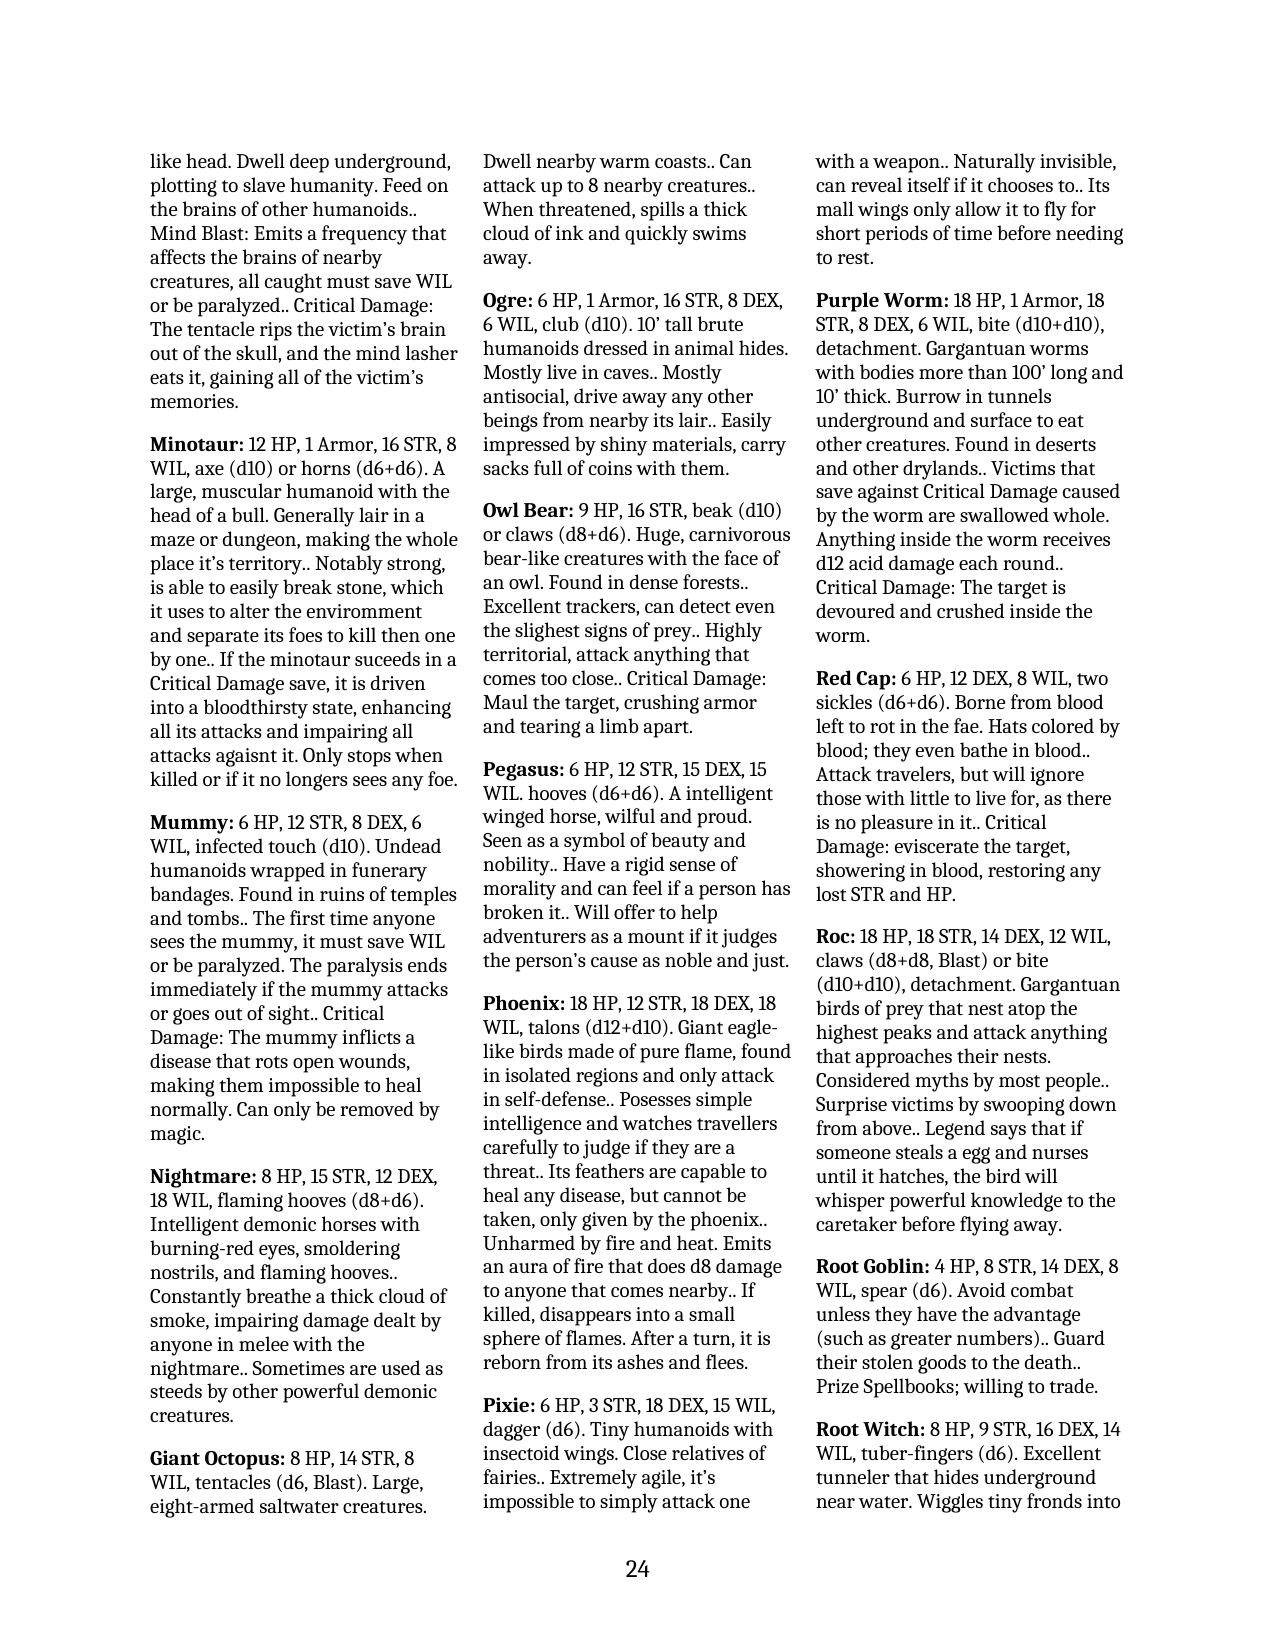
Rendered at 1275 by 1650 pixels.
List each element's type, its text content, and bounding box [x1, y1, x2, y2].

text Pegasus: 6 HP, 12 STR, 15 DEX, 15 WIL. hooves (d6+d6). A intelligent winged horse, wilful and proud. Seen as a symbol of beauty and nobility.. Have a rigid sense of morality and can feel if a person has broken it.. Will offer to help adventurers as a mount if it judges the person’s cause as noble and just. [483, 757, 792, 973]
text Ogre: 6 HP, 1 Armor, 16 STR, 8 DEX, 6 WIL, club (d10). 10’ tall brute humanoids dressed in animal hides. Mostly live in caves.. Mostly antisocial, drive away any other beings from nearby its lair.. Easily impressed by shiny materials, carry sacks full of coins with them. [483, 288, 792, 480]
text Dwell nearby warm coasts.. Can attack up to 8 nearby creatures.. When threatened, spills a thick cloud of ink and quickly swims away. [483, 150, 792, 270]
text Owl Bear: 9 HP, 16 STR, beak (d10) or claws (d8+d6). Huge, carnivorous bear-like creatures with the face of an owl. Found in dense forests.. Excellent trackers, can detect even the slighest signs of prey.. Highly territorial, attack anything that comes too close.. Critical Damage: Maul the target, crushing armor and tearing a limb apart. [483, 499, 792, 738]
text Nightmare: 8 HP, 15 STR, 12 DEX, 18 WIL, flaming hooves (d8+d6). Intelligent demonic horses with burning-red eyes, smoldering nostrils, and flaming hooves.. Constantly breathe a thick cloud of smoke, impairing damage dealt by anyone in melee with the nightmare.. Sometimes are used as steeds by other powerful demonic creatures. [150, 1164, 459, 1428]
text like head. Dwell deep underground, plotting to slave humanity. Feed on the brains of other humanoids.. Mind Blast: Emits a frequency that affects the brains of nearby creatures, all caught must save WIL or be paralyzed.. Critical Damage: The tentacle rips the victim’s brain out of the skull, and the mind lasher eats it, gaining all of the victim’s memories. [150, 150, 459, 413]
text Phoenix: 18 HP, 12 STR, 18 DEX, 18 WIL, talons (d12+d10). Giant eagle-like birds made of pure flame, found in isolated regions and only attack in self-defense.. Posesses simple intelligence and watches travellers carefully to judge if they are a threat.. Its feathers are capable to heal any disease, but cannot be taken, only given by the phoenix.. Unharmed by fire and heat. Emits an aura of fire that does d8 damage to anyone that comes nearby.. If killed, disappears into a small sphere of flames. After a turn, it is reborn from its ashes and flees. [483, 992, 792, 1375]
text Roc: 18 HP, 18 STR, 14 DEX, 12 WIL, claws (d8+d8, Blast) or bite (d10+d10), detachment. Gargantuan birds of prey that nest atop the highest peaks and attack anything that approaches their nests. Considered myths by most people.. Surprise victims by swooping down from above.. Legend says that if someone steals a egg and nurses until it hatches, the bird will whisper powerful knowledge to the caretaker before flying away. [816, 925, 1125, 1236]
text Pixie: 6 HP, 3 STR, 18 DEX, 15 WIL, dagger (d6). Tiny humanoids with insectoid wings. Close relatives of fairies.. Extremely agile, it’s impossible to simply attack one [483, 1394, 792, 1513]
text Minotaur: 12 HP, 1 Armor, 16 STR, 8 WIL, axe (d10) or horns (d6+d6). A large, muscular humanoid with the head of a bull. Generally lair in a maze or dungeon, making the whole place it’s territory.. Notably strong, is able to easily break stone, which it uses to alter the enviromment and separate its foes to kill then one by one.. If the minotaur suceeds in a Critical Damage save, it is driven into a bloodthirsty state, enhancing all its attacks and impairing all attacks agaisnt it. Only stops when killed or if it no longers sees any foe. [150, 432, 459, 792]
text Giant Octopus: 8 HP, 14 STR, 8 WIL, tentacles (d6, Blast). Large, eight-armed saltwater creatures. [150, 1447, 459, 1519]
text Root Witch: 8 HP, 9 STR, 16 DEX, 14 WIL, tuber-fingers (d6). Excellent tunneler that hides underground near water. Wiggles tiny fronds into [816, 1418, 1125, 1513]
text Purple Worm: 18 HP, 1 Armor, 18 STR, 8 DEX, 6 WIL, bite (d10+d10), detachment. Gargantuan worms with bodies more than 100’ long and 10’ thick. Burrow in tunnels underground and surface to eat other creatures. Found in deserts and other drylands.. Victims that save against Critical Damage caused by the worm are swallowed whole. Anything inside the worm receives d12 acid damage each round.. Critical Damage: The target is devoured and crushed inside the worm. [816, 288, 1125, 648]
text Root Goblin: 4 HP, 8 STR, 14 DEX, 8 WIL, spear (d6). Avoid combat unless they have the advantage (such as greater numbers).. Guard their stolen goods to the death.. Prize Spellbooks; willing to trade. [816, 1255, 1125, 1399]
text Red Cap: 6 HP, 12 DEX, 8 WIL, two sickles (d6+d6). Borne from blood left to rot in the fae. Hats colored by blood; they even bathe in blood.. Attack travelers, but will ignore those with little to live for, as there is no pleasure in it.. Critical Damage: eviscerate the target, showering in blood, restoring any lost STR and HP. [816, 667, 1125, 906]
text Mummy: 6 HP, 12 STR, 8 DEX, 6 WIL, infected touch (d10). Undead humanoids wrapped in funerary bandages. Found in ruins of temples and tombs.. The first time anyone sees the mummy, it must save WIL or be paralyzed. The paralysis ends immediately if the mummy attacks or goes out of sight.. Critical Damage: The mummy inflicts a disease that rots open wounds, making them impossible to heal normally. Can only be removed by magic. [150, 810, 459, 1146]
text with a weapon.. Naturally invisible, can reveal itself if it chooses to.. Its mall wings only allow it to fly for short periods of time before needing to rest. [816, 150, 1125, 270]
